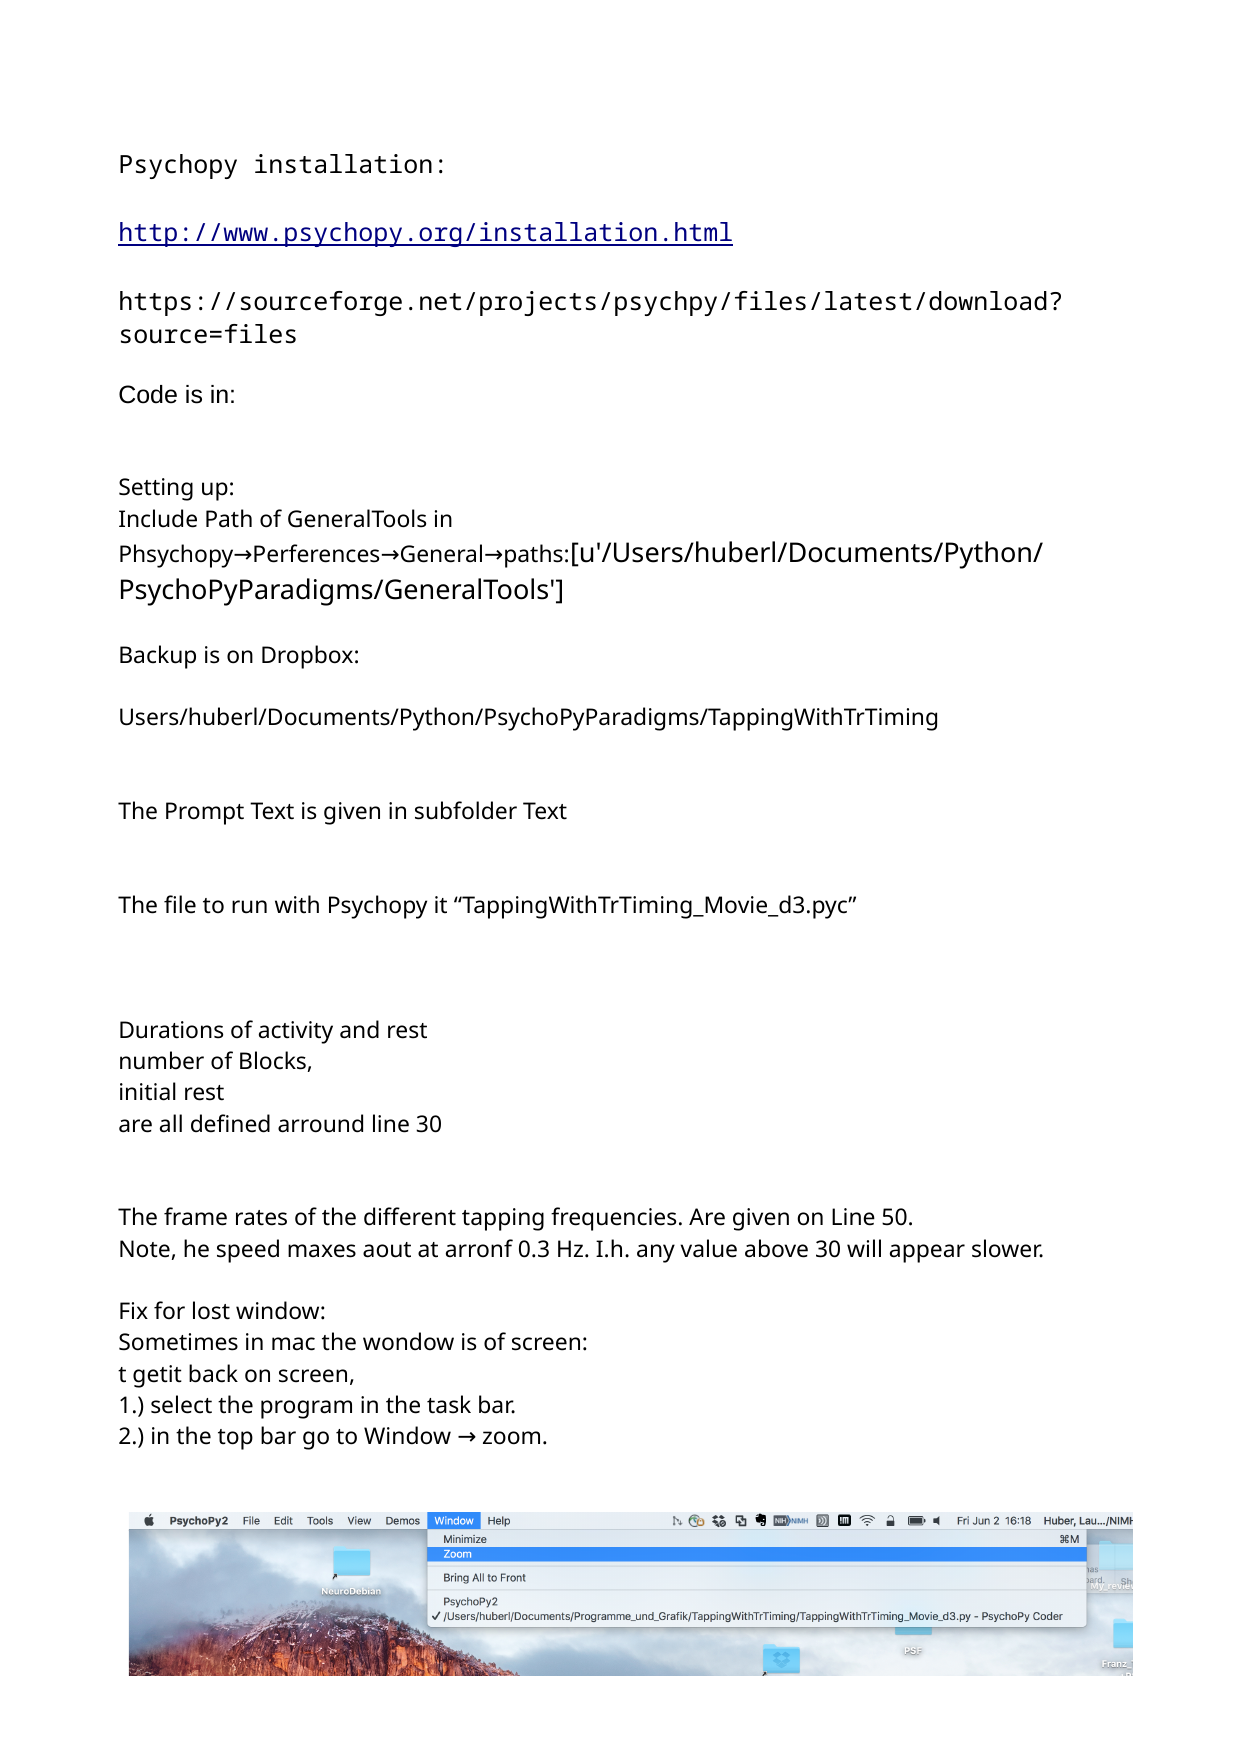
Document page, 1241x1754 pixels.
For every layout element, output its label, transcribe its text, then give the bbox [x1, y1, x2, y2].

text 1.) select the program in the task bar. [118, 1389, 1122, 1420]
text initial rest [118, 1076, 1122, 1107]
text Sometimes in mac the wondow is of screen: [118, 1326, 1122, 1357]
text The file to run with Psychopy it “TappingWithTrTiming_Movie_d3.pyc” [118, 889, 1122, 920]
text The frame rates of the different tapping frequencies. Are given on Line 50. [118, 1201, 1122, 1232]
text number of Blocks, [118, 1045, 1122, 1076]
text Setting up: [118, 471, 1122, 502]
text Include Path of GeneralTools in Phsychopy→Perferences→General→paths:[u'/Users/huberl/Documents/Python/PsychoPyParadigms/GeneralTools'] [118, 502, 1122, 607]
text Backup is on Dropbox: [118, 639, 1122, 670]
text http://www.psychopy.org/installation.html [118, 215, 1122, 249]
text Code is in: [118, 380, 1122, 409]
text Fix for lost window: [118, 1295, 1122, 1326]
text are all defined arround line 30 [118, 1107, 1122, 1139]
text t getit back on screen, [118, 1357, 1122, 1389]
text Users/huberl/Documents/Python/PsychoPyParadigms/TappingWithTrTiming [118, 701, 1122, 732]
text Durations of activity and rest [118, 1014, 1122, 1045]
picture [128, 1512, 1133, 1676]
text Note, he speed maxes aout at arronf 0.3 Hz. I.h. any value above 30 will appear slower. [118, 1232, 1122, 1264]
text The Prompt Text is given in subfolder Text [118, 795, 1122, 826]
text 2.) in the top bar go to Window → zoom. [118, 1420, 1122, 1451]
text Psychopy installation: [118, 147, 1122, 181]
text https://sourceforge.net/projects/psychpy/files/latest/download?source=files [118, 283, 1122, 351]
